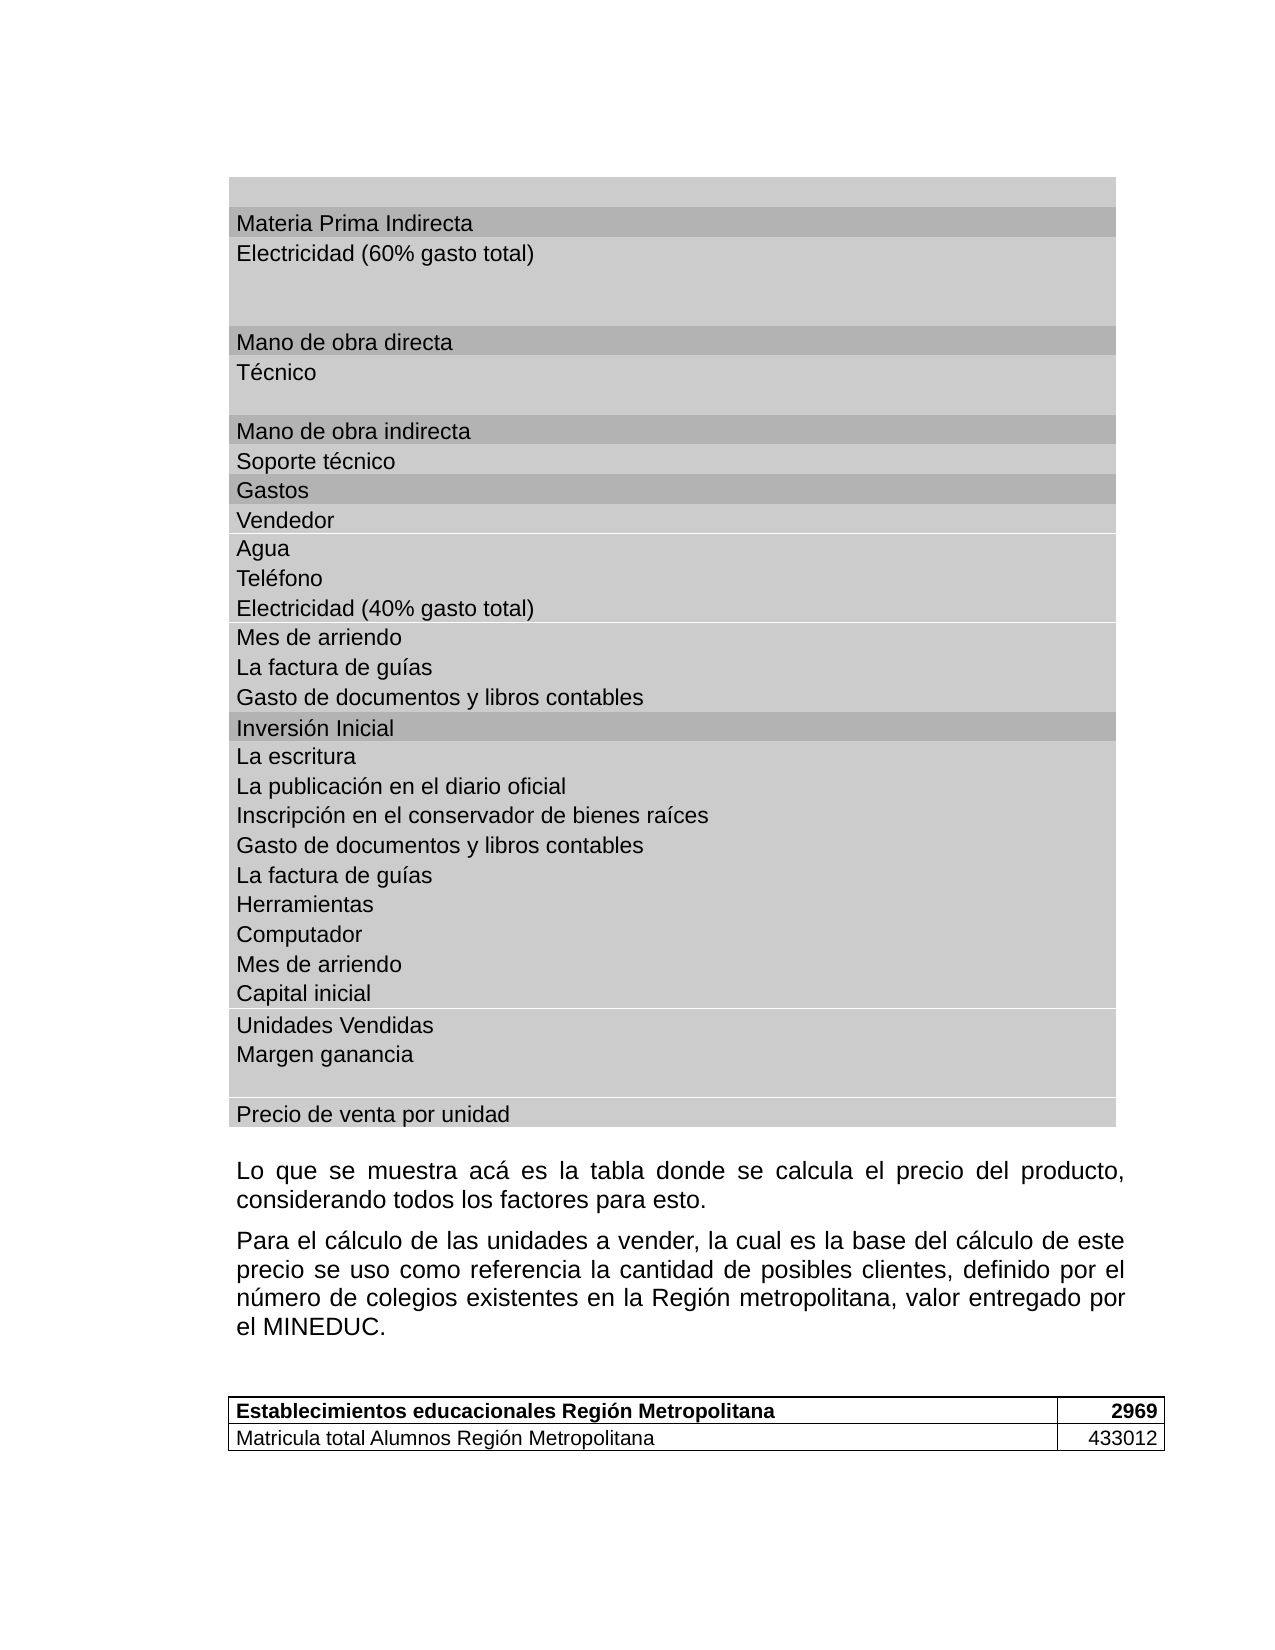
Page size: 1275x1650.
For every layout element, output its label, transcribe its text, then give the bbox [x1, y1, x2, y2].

table_cell Herramientas [229, 890, 1116, 919]
table_cell [229, 177, 1116, 207]
table_cell La factura de guías [229, 860, 1116, 890]
table_cell Materia Prima Indirecta [229, 207, 1116, 237]
table_cell 433012 [1058, 1424, 1164, 1449]
table_cell Margen ganancia [229, 1038, 1116, 1068]
table_cell La factura de guías [229, 652, 1116, 682]
table_cell Inscripción en el conservador de bienes raíces [229, 801, 1116, 830]
table_cell Capital inicial [229, 979, 1116, 1008]
text Para el cálculo de las unidades a vender, la cual es la base del cálculo de este precio se uso como referencia la cantidad de posibles clientes, definido por el número de colegios existentes en la Región metropolitana, valor entregado por el MINEDUC. [236, 1226, 1127, 1341]
table_header Establecimientos educacionales Región Metropolitana [229, 1398, 1057, 1423]
table_cell Matricula total Alumnos Región Metropolitana [229, 1424, 1057, 1449]
table_cell [229, 1068, 1116, 1097]
table_header 2969 [1058, 1398, 1164, 1423]
table_cell Teléfono [229, 563, 1116, 593]
table_cell [229, 266, 1116, 296]
table_cell Gasto de documentos y libros contables [229, 682, 1116, 712]
table_cell Técnico [229, 355, 1116, 385]
table_cell Mano de obra directa [229, 326, 1116, 355]
table_cell [229, 296, 1116, 326]
table_cell Mano de obra indirecta [229, 415, 1116, 444]
table_cell Electricidad (60% gasto total) [229, 237, 1116, 266]
table_cell Soporte técnico [229, 444, 1116, 474]
table_cell Mes de arriendo [229, 949, 1116, 979]
table_cell La publicación en el diario oficial [229, 771, 1116, 801]
table_cell Agua [229, 534, 1116, 563]
table_cell Mes de arriendo [229, 623, 1116, 652]
table_cell Unidades Vendidas [229, 1009, 1116, 1038]
table_cell Electricidad (40% gasto total) [229, 593, 1116, 622]
table_cell Gastos [229, 474, 1116, 504]
table_cell Vendedor [229, 504, 1116, 533]
table_cell La escritura [229, 741, 1116, 771]
text Lo que se muestra acá es la tabla donde se calcula el precio del producto, considerando todos los factores para esto. [236, 1156, 1127, 1213]
table_cell Inversión Inicial [229, 712, 1116, 741]
table_cell Gasto de documentos y libros contables [229, 830, 1116, 860]
table_cell Precio de venta por unidad [229, 1098, 1116, 1127]
table_cell Computador [229, 919, 1116, 949]
table_cell [229, 385, 1116, 415]
